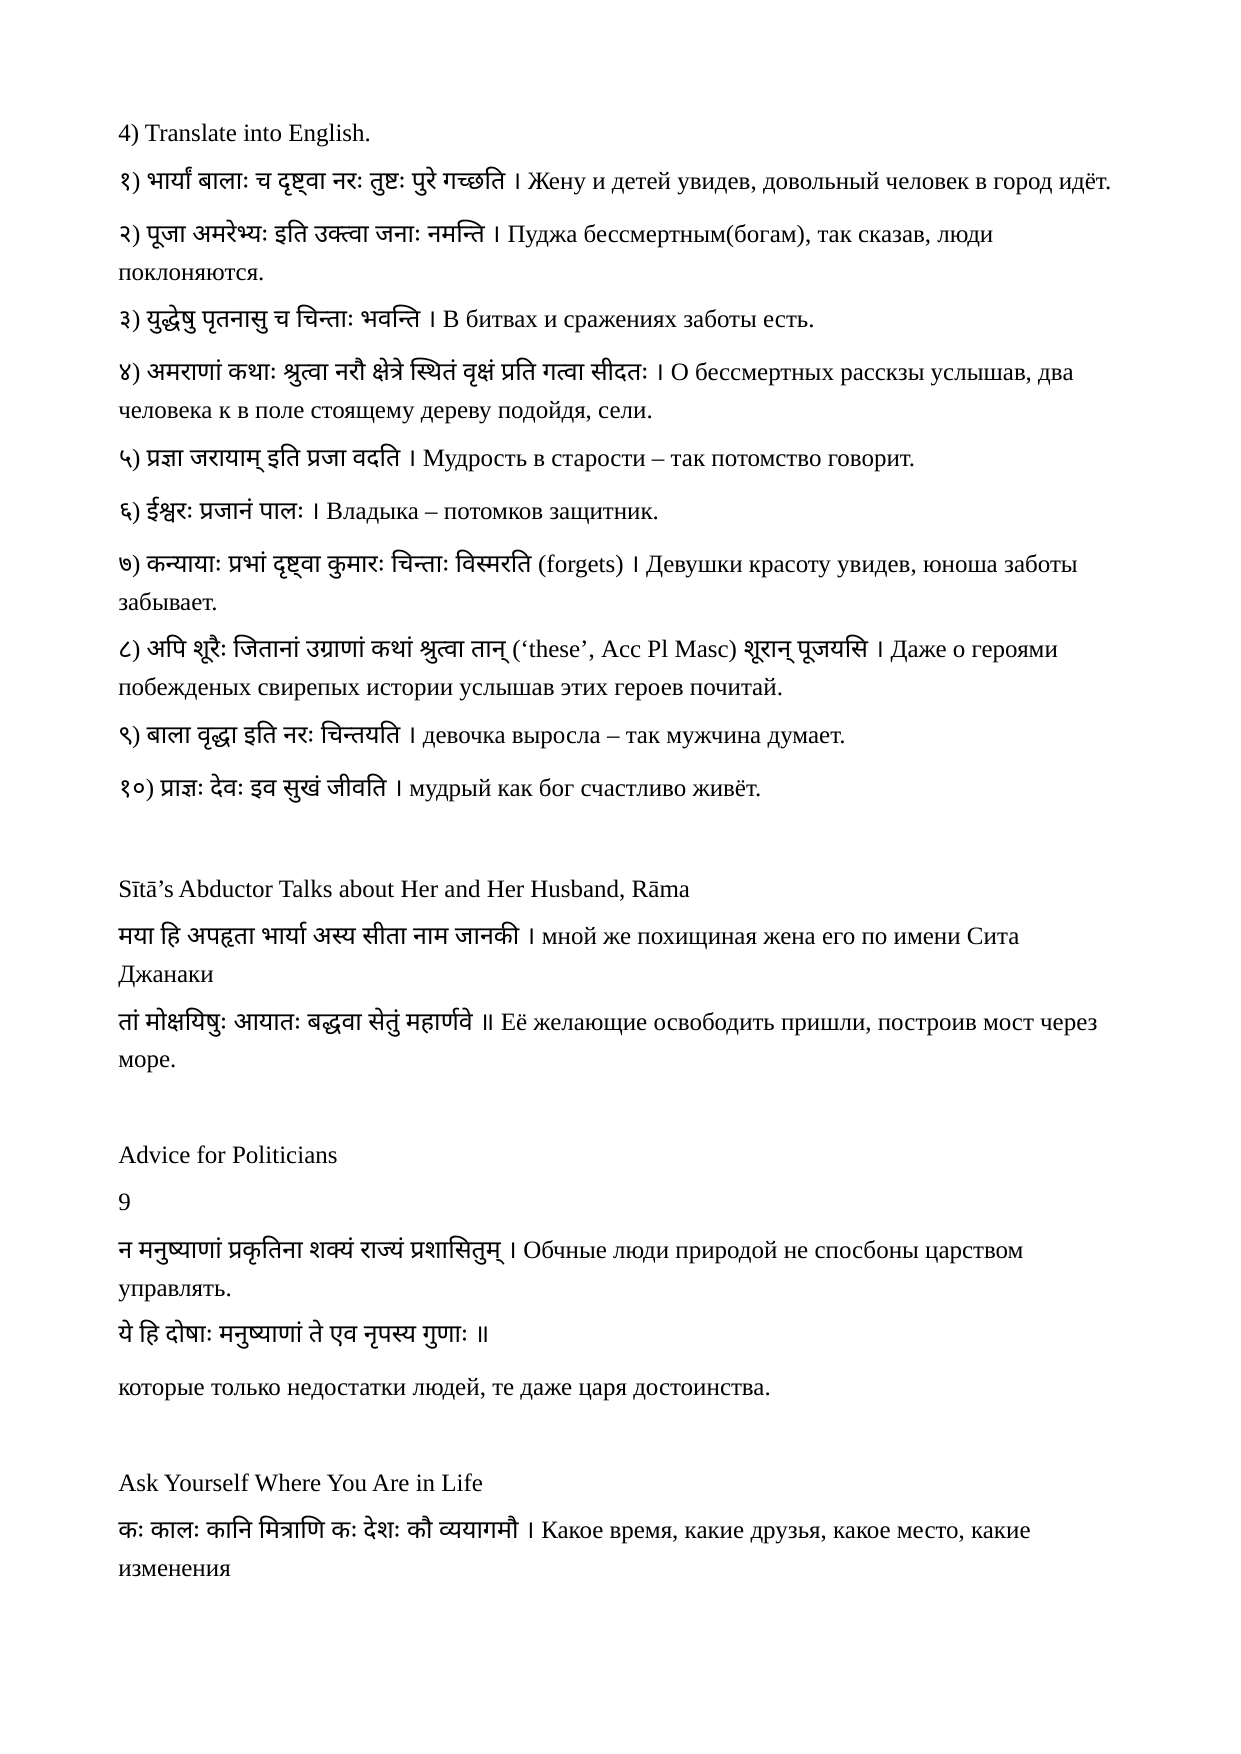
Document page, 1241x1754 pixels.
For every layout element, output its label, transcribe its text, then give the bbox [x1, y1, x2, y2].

text 4) Translate into English. [118, 118, 1122, 147]
text १) भार्यां बालाः च दृष्ट्वा नरः तुष्टः पुरे गच्छति । Жену и детей увидев, довольный человек в город идёт. [118, 166, 1122, 199]
text कः कालः कानि मित्राणि कः देशः कौ व्ययागमौ । Какое время, какие друзья, какое место, какие изменения [118, 1515, 1122, 1582]
text 9 [118, 1187, 1122, 1216]
text ५) प्रज्ञा जरायाम् इति प्रजा वदति । Мудрость в старости – так потомство говорит. [118, 443, 1122, 476]
text Sītā’s Abductor Talks about Her and Her Husband, Rāma [118, 874, 1122, 902]
text न मनुष्याणां प्रकृतिना शक्यं राज्यं प्रशासितुम् । Обчные люди природой не спосбоны царством управлять. [118, 1235, 1122, 1302]
text ये हि दोषाः मनुष्याणां ते एव नृपस्य गुणाः ॥ [118, 1320, 1122, 1353]
text ७) कन्यायाः प्रभां दृष्ट्वा कुमारः चिन्ताः विस्मरति (forgets) । Девушки красоту увидев, юноша заботы забывает. [118, 549, 1122, 616]
text १०) प्राज्ञः देवः इव सुखं जीवति । мудрый как бог счастливо живёт. [118, 773, 1122, 807]
text которые только недостатки людей, те даже царя достоинства. [118, 1372, 1122, 1401]
text तां मोक्षयिषुः आयातः बद्धवा सेतुं महार्णवे ॥ Её желающие освободить пришли, построив мост через море. [118, 1007, 1122, 1073]
text Ask Yourself Where You Are in Life [118, 1468, 1122, 1496]
text मया हि अपहृता भार्या अस्य सीता नाम जानकी । мной же похищиная жена его по имени Сита Джанаки [118, 921, 1122, 988]
text ६) ईश्वरः प्रजानं पालः । Владыка – потомков защитник. [118, 496, 1122, 529]
text ८) अपि शूरैः जितानां उग्राणां कथां श्रुत्वा तान् (‘these’, Acc Pl Masc) शूरान् पूजयसि । Даже о героями побежденых свирепых истории услышав этих героев почитай. [118, 634, 1122, 701]
text ४) अमराणां कथाः श्रुत्वा नरौ क्षेत्रे स्थितं वृक्षं प्रति गत्वा सीदतः । О бессмертных расскзы услышав, два человека к в поле стоящему дереву подойдя, сели. [118, 357, 1122, 424]
text ९) बाला वृद्धा इति नरः चिन्तयति । девочка выросла – так мужчина думает. [118, 720, 1122, 753]
text २) पूजा अमरेभ्यः इति उक्त्वा जनाः नमन्ति । Пуджа бессмертным(богам), так сказав, люди поклоняются. [118, 219, 1122, 285]
text ३) युद्धेषु पृतनासु च चिन्ताः भवन्ति । В битвах и сражениях заботы есть. [118, 304, 1122, 338]
text Advice for Politicians [118, 1140, 1122, 1168]
